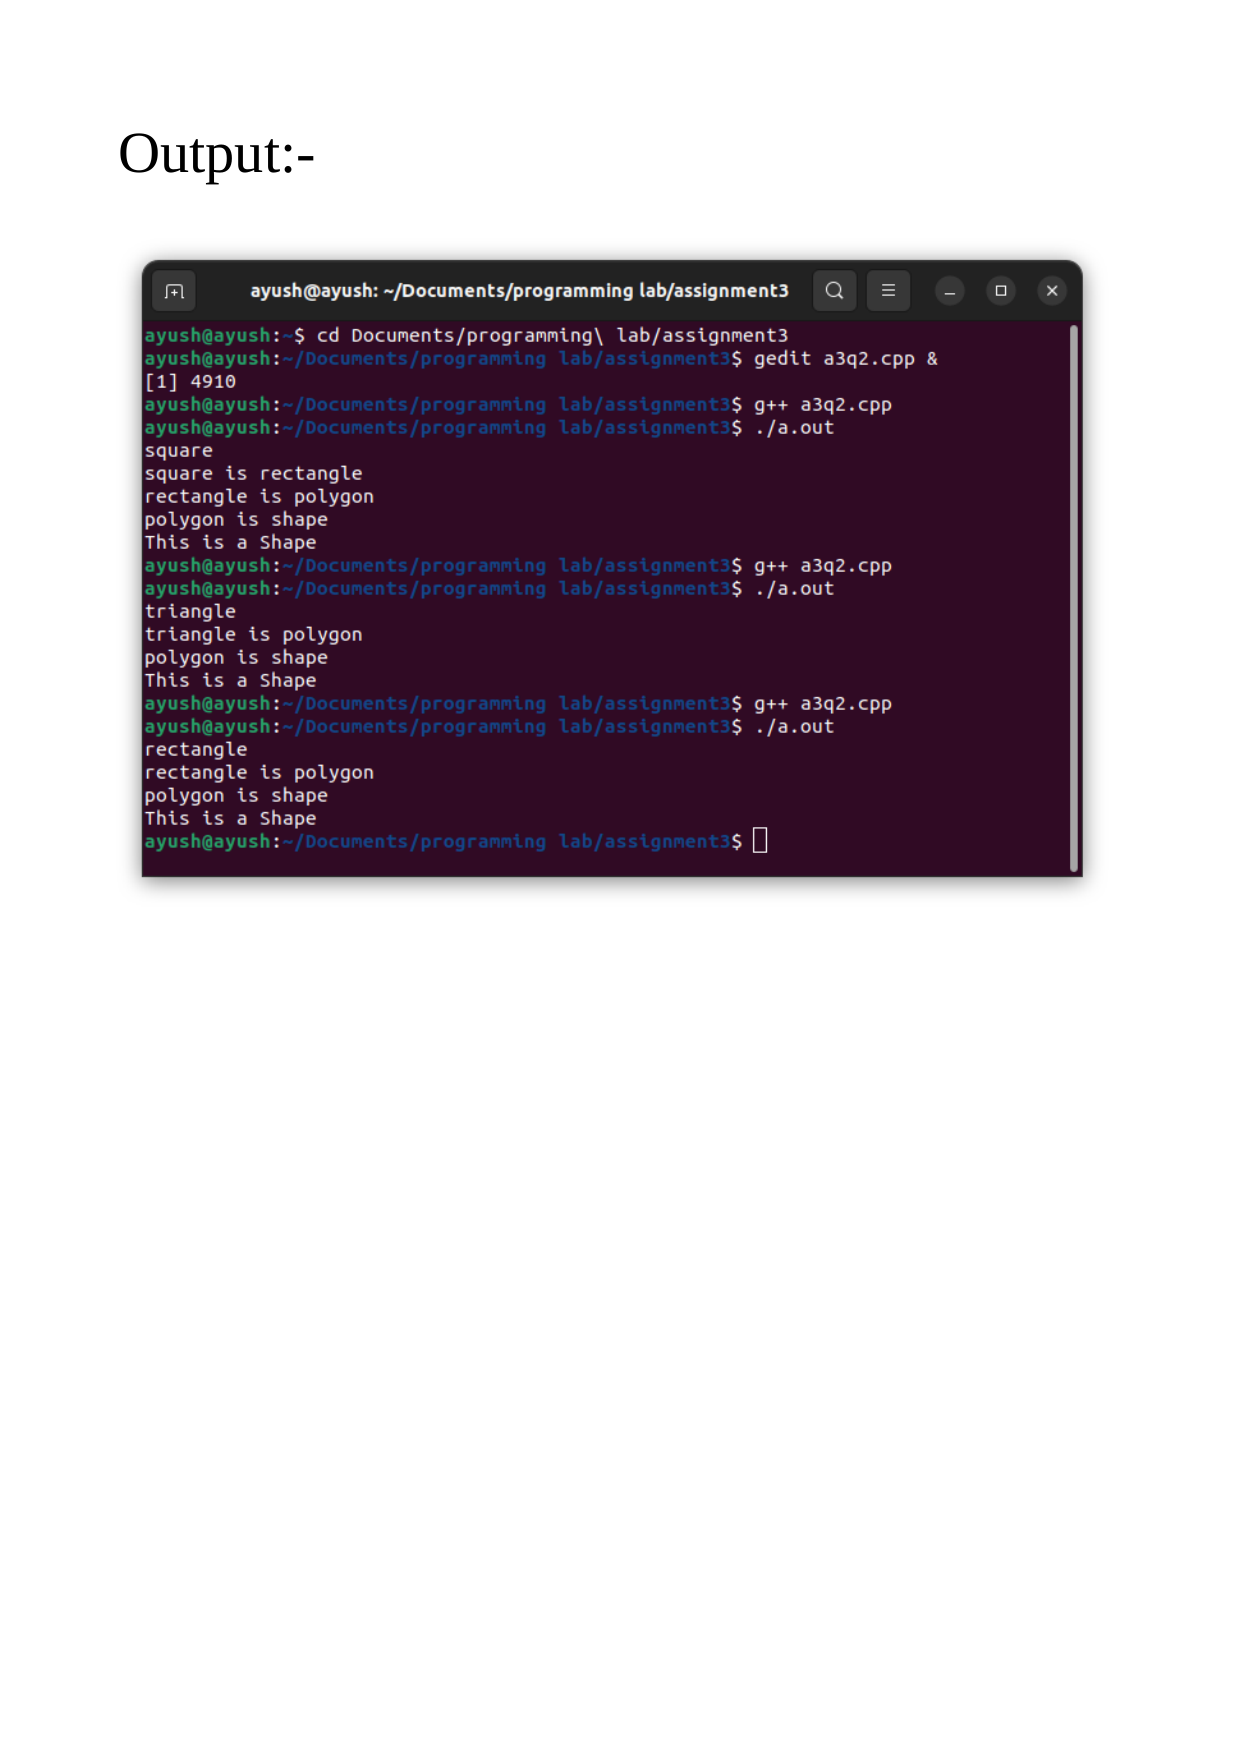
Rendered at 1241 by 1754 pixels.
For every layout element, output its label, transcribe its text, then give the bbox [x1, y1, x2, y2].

picture [110, 232, 1115, 913]
text Output:- [118, 118, 1122, 185]
